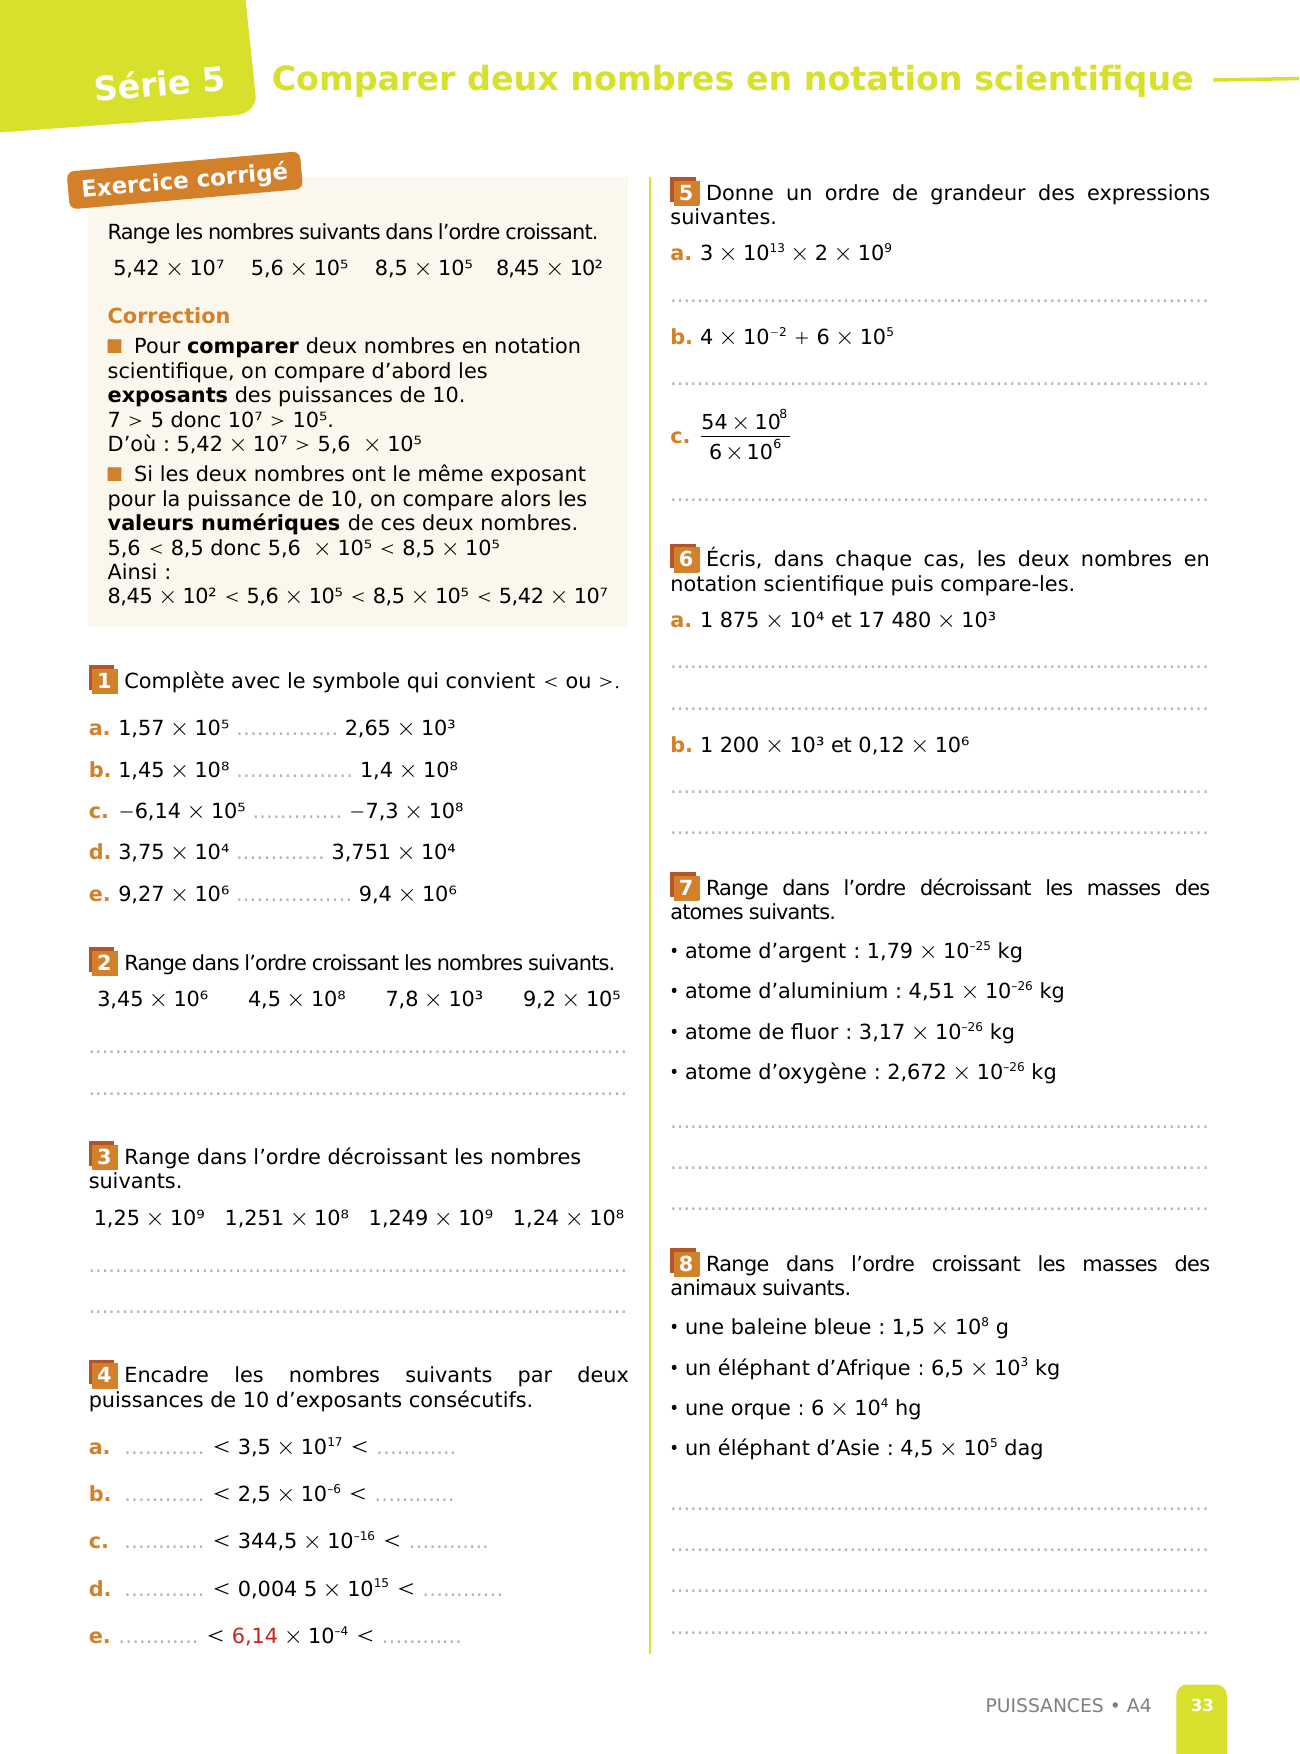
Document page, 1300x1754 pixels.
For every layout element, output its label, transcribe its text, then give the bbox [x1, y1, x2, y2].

text • atome d’argent : 1,79 × 10–25 kg [670, 936, 1211, 965]
text 8,45 × 10²  5,6 × 10⁵  8,5 × 10⁵  5,42 × 10⁷ [107, 584, 609, 608]
text • un éléphant d’Afrique : 6,5 × 103 kg [670, 1353, 1211, 1381]
subtitle Range dans l’ordre croissant les nombres suivants. [114, 947, 629, 975]
text • atome d’oxygène : 2,672 × 10–26 kg [670, 1057, 1211, 1086]
list Si les deux nombres ont le même exposant pour la puissance de 10, on compare alors les valeurs numériques de ces deux nombres. [107, 462, 609, 536]
list 9,27 × 10⁶ .…….…...… 9,4 × 10⁶ [88, 864, 629, 906]
text • atome d’aluminium : 4,51 × 10–26 kg [670, 977, 1211, 1005]
list ….........  0,004 5 × 1015  …......… [88, 1560, 629, 1601]
subtitle Écris, dans chaque cas, les deux nombres en notation scientifique puis compare-les. [670, 544, 1211, 596]
subtitle Range dans l’ordre croissant les masses des animaux suivants. [670, 1248, 1211, 1301]
text 3,45 × 10⁶ 4,5 × 10⁸ 7,8 × 10³ 9,2 × 10⁵ [88, 987, 629, 1011]
list 5,6  8,5 donc 5,6 × 10⁵  8,5 × 10⁵ [107, 536, 609, 560]
subtitle Encadre les nombres suivants par deux puissances de 10 d’exposants consécutifs. [88, 1360, 629, 1412]
list ─6,14 × 10⁵ .………… ─7,3 × 10⁸ [88, 782, 629, 823]
list Range les nombres suivants dans l’ordre croissant. [107, 220, 609, 245]
list 3,75 × 10⁴ .……...… 3,751 × 10⁴ [88, 823, 629, 864]
text Ainsi : [107, 560, 609, 584]
list 1 200 × 10³ et 0,12 × 10⁶ [670, 733, 1211, 757]
list 7  5 donc 10⁷  10⁵. [107, 408, 609, 432]
text • un éléphant d’Asie : 4,5 × 105 dag [670, 1433, 1211, 1462]
list ….........  2,5 × 10–6  …......... [88, 1465, 629, 1507]
list Pour comparer deux nombres en notation scientifique, on compare d’abord les exposants des puissances de 10. [107, 334, 609, 408]
list 3 × 1013 × 2 × 109 [670, 241, 1211, 266]
list Correction [107, 304, 609, 328]
text • une baleine bleue : 1,5 × 108 g [670, 1312, 1211, 1341]
list D’où : 5,42 × 10⁷  5,6 × 10⁵ [107, 432, 609, 456]
text 1,25 × 10⁹ 1,251 × 10⁸ 1,249 × 10⁹ 1,24 × 10⁸ [88, 1206, 629, 1230]
list ….........  6,14 × 10–4  …......... [88, 1607, 629, 1649]
list 1,57 × 10⁵ ………...... 2,65 × 10³ [88, 699, 629, 741]
list ….........  344,5 × 10–16  …......... [88, 1513, 629, 1554]
subtitle Complète avec le symbole qui convient  ou . [114, 665, 629, 693]
list ….........  3,5 × 1017  …......... [88, 1418, 629, 1459]
list 1 875 × 10⁴ et 17 480 × 10³ [670, 608, 1211, 632]
list 4 × 10─2  6 × 105 [670, 325, 1211, 349]
subtitle Range dans l’ordre décroissant les nombres suivants. [88, 1141, 629, 1194]
subtitle Donne un ordre de grandeur des expressions suivantes. [670, 177, 1211, 229]
subtitle Range dans l’ordre décroissant les masses des atomes suivants. [670, 872, 1211, 924]
list 1,45 × 10⁸ …………..… 1,4 × 10⁸ [88, 741, 629, 782]
list 5,42 × 10⁷ 5,6 × 10⁵ 8,5 × 10⁵ 8,45 × 10² [107, 256, 609, 281]
text • une orque : 6 × 104 hg [670, 1393, 1211, 1421]
text • atome de fluor : 3,17 × 10–26 kg [670, 1017, 1211, 1045]
